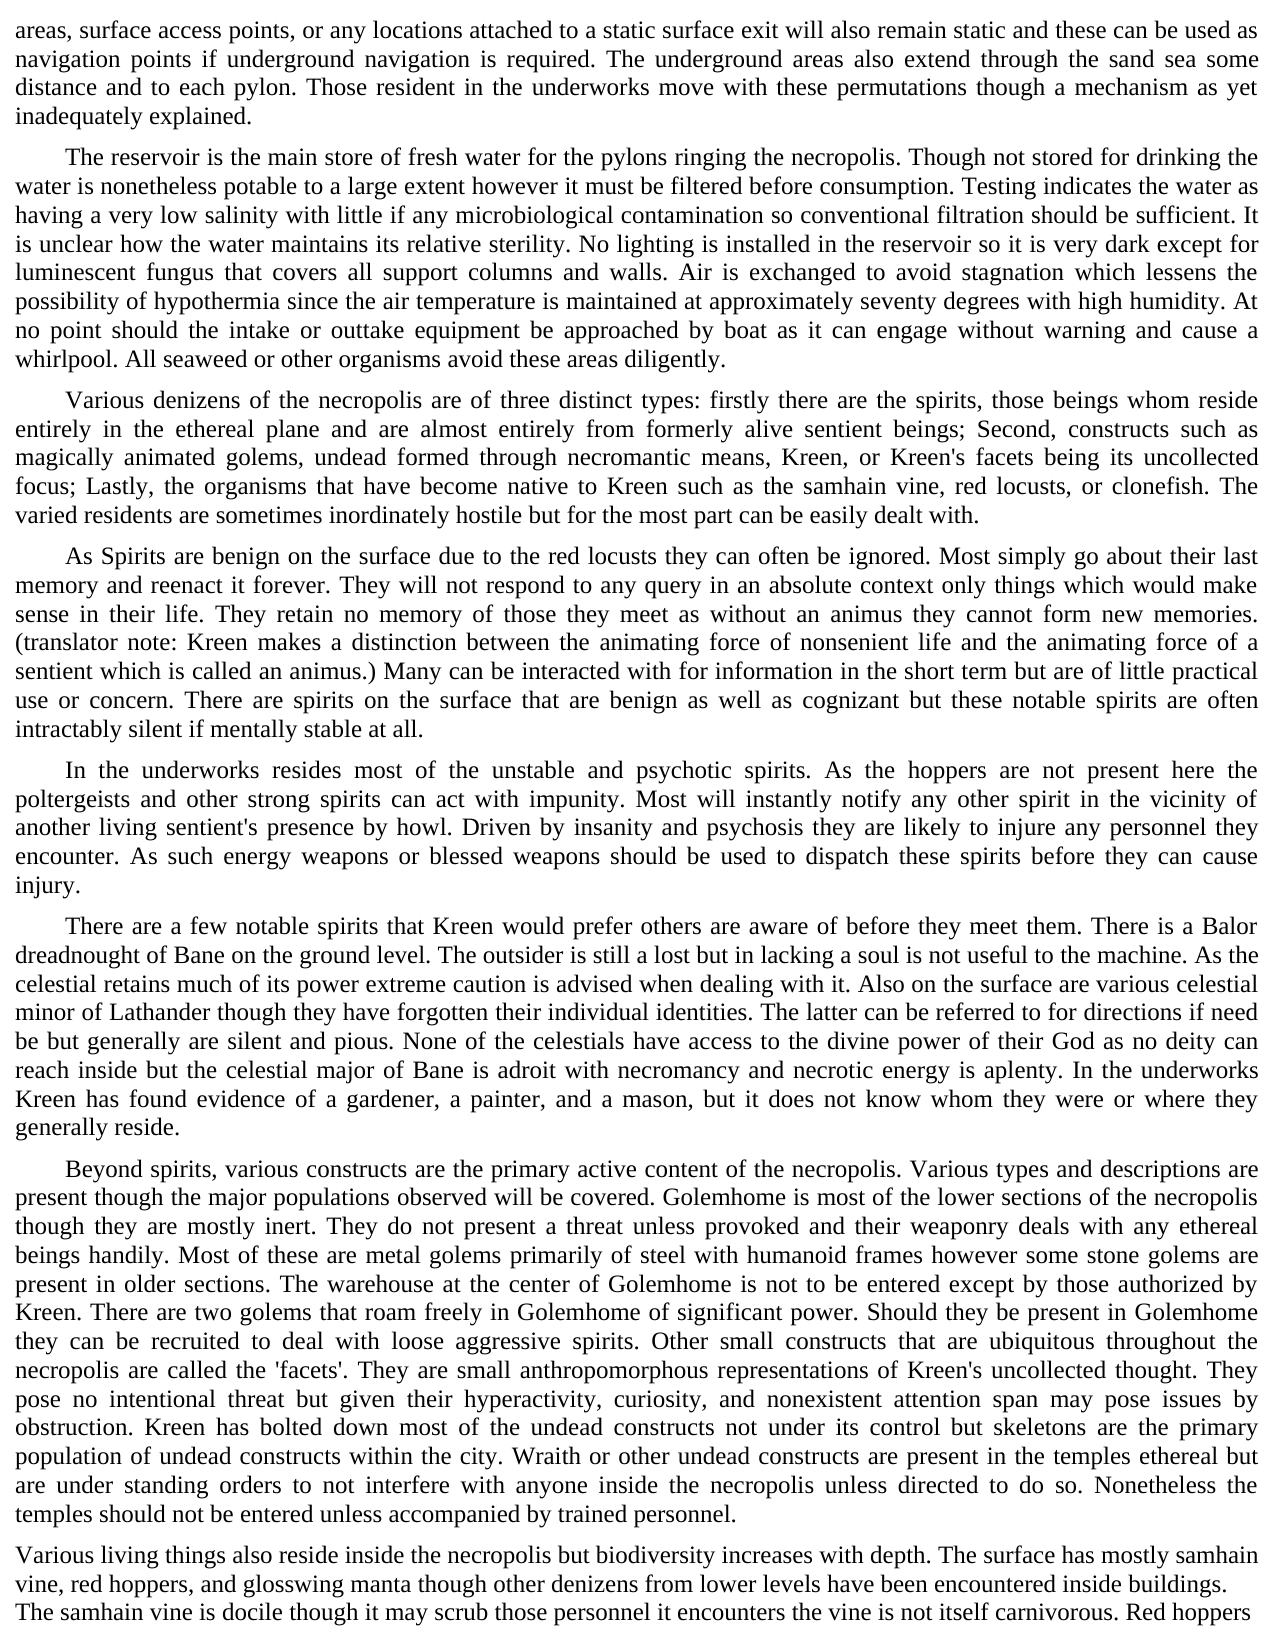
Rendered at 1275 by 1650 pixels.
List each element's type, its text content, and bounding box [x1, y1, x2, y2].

text Beyond spirits, various constructs are the primary active content of the necropolis. Various types and descriptions are present though the major populations observed will be covered. Golemhome is most of the lower sections of the necropolis though they are mostly inert. They do not present a threat unless provoked and their weaponry deals with any ethereal beings handily. Most of these are metal golems primarily of steel with humanoid frames however some stone golems are present in older sections. The warehouse at the center of Golemhome is not to be entered except by those authorized by Kreen. There are two golems that roam freely in Golemhome of significant power. Should they be present in Golemhome they can be recruited to deal with loose aggressive spirits. Other small constructs that are ubiquitous throughout the necropolis are called the 'facets'. They are small anthropomorphous representations of Kreen's uncollected thought. They pose no intentional threat but given their hyperactivity, curiosity, and nonexistent attention span may pose issues by obstruction. Kreen has bolted down most of the undead constructs not under its control but skeletons are the primary population of undead constructs within the city. Wraith or other undead constructs are present in the temples ethereal but are under standing orders to not interfere with anyone inside the necropolis unless directed to do so. Nonetheless the temples should not be entered unless accompanied by trained personnel. [15, 1154, 1260, 1527]
text Various denizens of the necropolis are of three distinct types: firstly there are the spirits, those beings whom reside entirely in the ethereal plane and are almost entirely from formerly alive sentient beings; Second, constructs such as magically animated golems, undead formed through necromantic means, Kreen, or Kreen's facets being its uncollected focus; Lastly, the organisms that have become native to Kreen such as the samhain vine, red locusts, or clonefish. The varied residents are sometimes inordinately hostile but for the most part can be easily dealt with. [15, 385, 1260, 529]
text In the underworks resides most of the unstable and psychotic spirits. As the hoppers are not present here the poltergeists and other strong spirits can act with impunity. Most will instantly notify any other spirit in the vicinity of another living sentient's presence by howl. Driven by insanity and psychosis they are likely to injure any personnel they encounter. As such energy weapons or blessed weapons should be used to dispatch these spirits before they can cause injury. [15, 755, 1260, 899]
text Various living things also reside inside the necropolis but biodiversity increases with depth. The surface has mostly samhain vine, red hoppers, and glosswing manta though other denizens from lower levels have been encountered inside buildings. The samhain vine is docile though it may scrub those personnel it encounters the vine is not itself carnivorous. Red hoppers [15, 1540, 1260, 1626]
text The reservoir is the main store of fresh water for the pylons ringing the necropolis. Though not stored for drinking the water is nonetheless potable to a large extent however it must be filtered before consumption. Testing indicates the water as having a very low salinity with little if any microbiological contamination so conventional filtration should be sufficient. It is unclear how the water maintains its relative sterility. No lighting is installed in the reservoir so it is very dark except for luminescent fungus that covers all support columns and walls. Air is exchanged to avoid stagnation which lessens the possibility of hypothermia since the air temperature is maintained at approximately seventy degrees with high humidity. At no point should the intake or outtake equipment be approached by boat as it can engage without warning and cause a whirlpool. All seaweed or other organisms avoid these areas diligently. [15, 142, 1260, 372]
text As Spirits are benign on the surface due to the red locusts they can often be ignored. Most simply go about their last memory and reenact it forever. They will not respond to any query in an absolute context only things which would make sense in their life. They retain no memory of those they meet as without an animus they cannot form new memories. (translator note: Kreen makes a distinction between the animating force of nonsenient life and the animating force of a sentient which is called an animus.) Many can be interacted with for information in the short term but are of little practical use or concern. There are spirits on the surface that are benign as well as cognizant but these notable spirits are often intractably silent if mentally stable at all. [15, 541, 1260, 742]
text areas, surface access points, or any locations attached to a static surface exit will also remain static and these can be used as navigation points if underground navigation is required. The underground areas also extend through the sand sea some distance and to each pylon. Those resident in the underworks move with these permutations though a mechanism as yet inadequately explained. [15, 15, 1260, 130]
text There are a few notable spirits that Kreen would prefer others are aware of before they meet them. There is a Balor dreadnought of Bane on the ground level. The outsider is still a lost but in lacking a soul is not useful to the machine. As the celestial retains much of its power extreme caution is advised when dealing with it. Also on the surface are various celestial minor of Lathander though they have forgotten their individual identities. The latter can be referred to for directions if need be but generally are silent and pious. None of the celestials have access to the divine power of their God as no deity can reach inside but the celestial major of Bane is adroit with necromancy and necrotic energy is aplenty. In the underworks Kreen has found evidence of a gardener, a painter, and a mason, but it does not know whom they were or where they generally reside. [15, 911, 1260, 1141]
